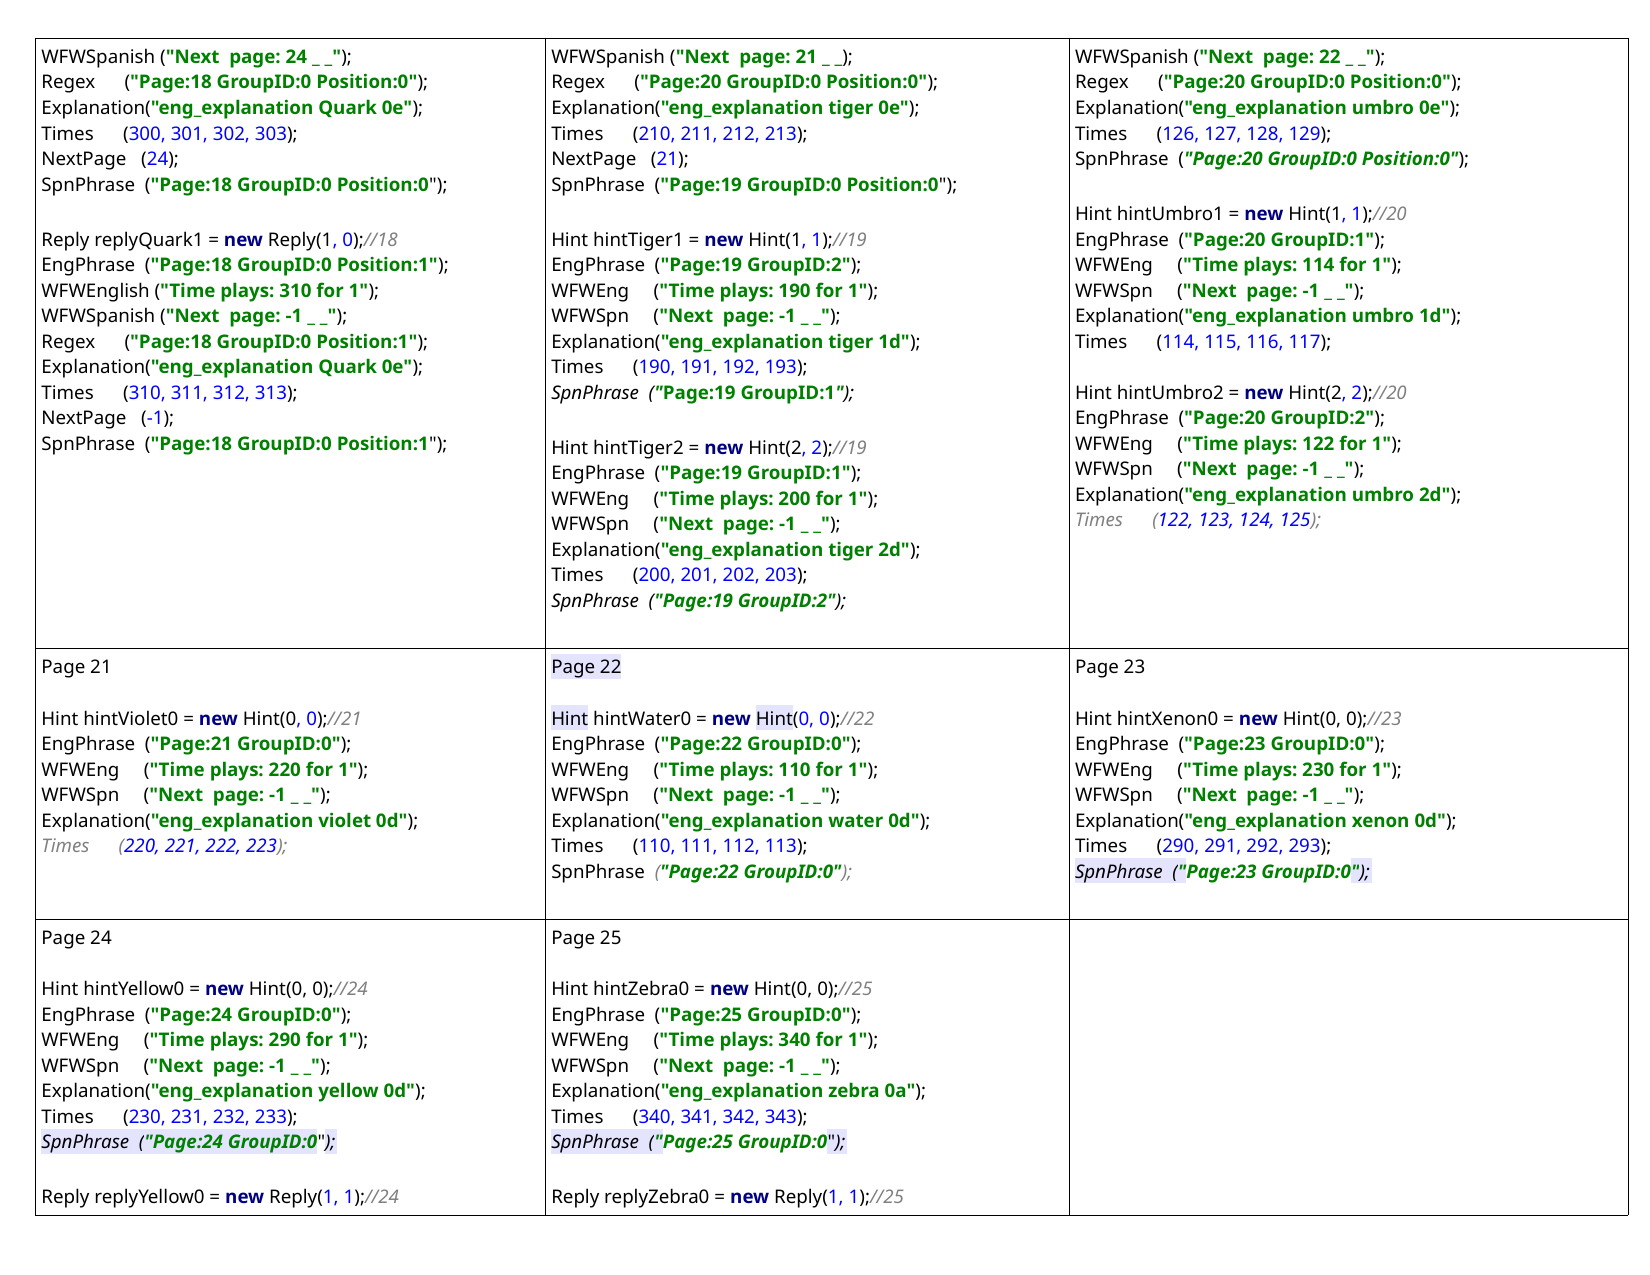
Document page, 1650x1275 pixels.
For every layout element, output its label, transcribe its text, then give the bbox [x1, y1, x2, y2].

table_cell WFWSpanish ("Next page: 22 _ _"); Regex ("Page:20 GroupID:0 Position:0"); Explanation("eng_explanation umbro 0e"); Times (126, 127, 128, 129); SpnPhrase ("Page:20 GroupID:0 Position:0"); Hint hintUmbro1 = new Hint(1, 1);//20 EngPhrase ("Page:20 GroupID:1"); WFWEng ("Time plays: 114 for 1"); WFWSpn ("Next page: -1 _ _"); Explanation("eng_explanation umbro 1d"); Times (114, 115, 116, 117); Hint hintUmbro2 = new Hint(2, 2);//20 EngPhrase ("Page:20 GroupID:2"); WFWEng ("Time plays: 122 for 1"); WFWSpn ("Next page: -1 _ _"); Explanation("eng_explanation umbro 2d"); Times (122, 123, 124, 125); [1070, 39, 1628, 648]
table_cell WFWSpanish ("Next page: 24 _ _"); Regex ("Page:18 GroupID:0 Position:0"); Explanation("eng_explanation Quark 0e"); Times (300, 301, 302, 303); NextPage (24); SpnPhrase ("Page:18 GroupID:0 Position:0"); Reply replyQuark1 = new Reply(1, 0);//18 EngPhrase ("Page:18 GroupID:0 Position:1"); WFWEnglish ("Time plays: 310 for 1"); WFWSpanish ("Next page: -1 _ _"); Regex ("Page:18 GroupID:0 Position:1"); Explanation("eng_explanation Quark 0e"); Times (310, 311, 312, 313); NextPage (-1); SpnPhrase ("Page:18 GroupID:0 Position:1"); [36, 39, 545, 648]
table_cell Page 23 Hint hintXenon0 = new Hint(0, 0);//23 EngPhrase ("Page:23 GroupID:0"); WFWEng ("Time plays: 230 for 1"); WFWSpn ("Next page: -1 _ _"); Explanation("eng_explanation xenon 0d"); Times (290, 291, 292, 293); SpnPhrase ("Page:23 GroupID:0"); [1070, 649, 1628, 919]
table_cell Page 22 Hint hintWater0 = new Hint(0, 0);//22 EngPhrase ("Page:22 GroupID:0"); WFWEng ("Time plays: 110 for 1"); WFWSpn ("Next page: -1 _ _"); Explanation("eng_explanation water 0d"); Times (110, 111, 112, 113); SpnPhrase ("Page:22 GroupID:0"); [546, 649, 1069, 919]
table_cell Page 24 Hint hintYellow0 = new Hint(0, 0);//24 EngPhrase ("Page:24 GroupID:0"); WFWEng ("Time plays: 290 for 1"); WFWSpn ("Next page: -1 _ _"); Explanation("eng_explanation yellow 0d"); Times (230, 231, 232, 233); SpnPhrase ("Page:24 GroupID:0"); Reply replyYellow0 = new Reply(1, 1);//24 [36, 920, 545, 1215]
table_cell WFWSpanish ("Next page: 21 _ _); Regex ("Page:20 GroupID:0 Position:0"); Explanation("eng_explanation tiger 0e"); Times (210, 211, 212, 213); NextPage (21); SpnPhrase ("Page:19 GroupID:0 Position:0"); Hint hintTiger1 = new Hint(1, 1);//19 EngPhrase ("Page:19 GroupID:2"); WFWEng ("Time plays: 190 for 1"); WFWSpn ("Next page: -1 _ _"); Explanation("eng_explanation tiger 1d"); Times (190, 191, 192, 193); SpnPhrase ("Page:19 GroupID:1"); Hint hintTiger2 = new Hint(2, 2);//19 EngPhrase ("Page:19 GroupID:1"); WFWEng ("Time plays: 200 for 1"); WFWSpn ("Next page: -1 _ _"); Explanation("eng_explanation tiger 2d"); Times (200, 201, 202, 203); SpnPhrase ("Page:19 GroupID:2"); [546, 39, 1069, 648]
table_cell [1070, 920, 1628, 1215]
table_cell Page 25 Hint hintZebra0 = new Hint(0, 0);//25 EngPhrase ("Page:25 GroupID:0"); WFWEng ("Time plays: 340 for 1"); WFWSpn ("Next page: -1 _ _"); Explanation("eng_explanation zebra 0a"); Times (340, 341, 342, 343); SpnPhrase ("Page:25 GroupID:0"); Reply replyZebra0 = new Reply(1, 1);//25 [546, 920, 1069, 1215]
table_cell Page 21 Hint hintViolet0 = new Hint(0, 0);//21 EngPhrase ("Page:21 GroupID:0"); WFWEng ("Time plays: 220 for 1"); WFWSpn ("Next page: -1 _ _"); Explanation("eng_explanation violet 0d"); Times (220, 221, 222, 223); [36, 649, 545, 919]
